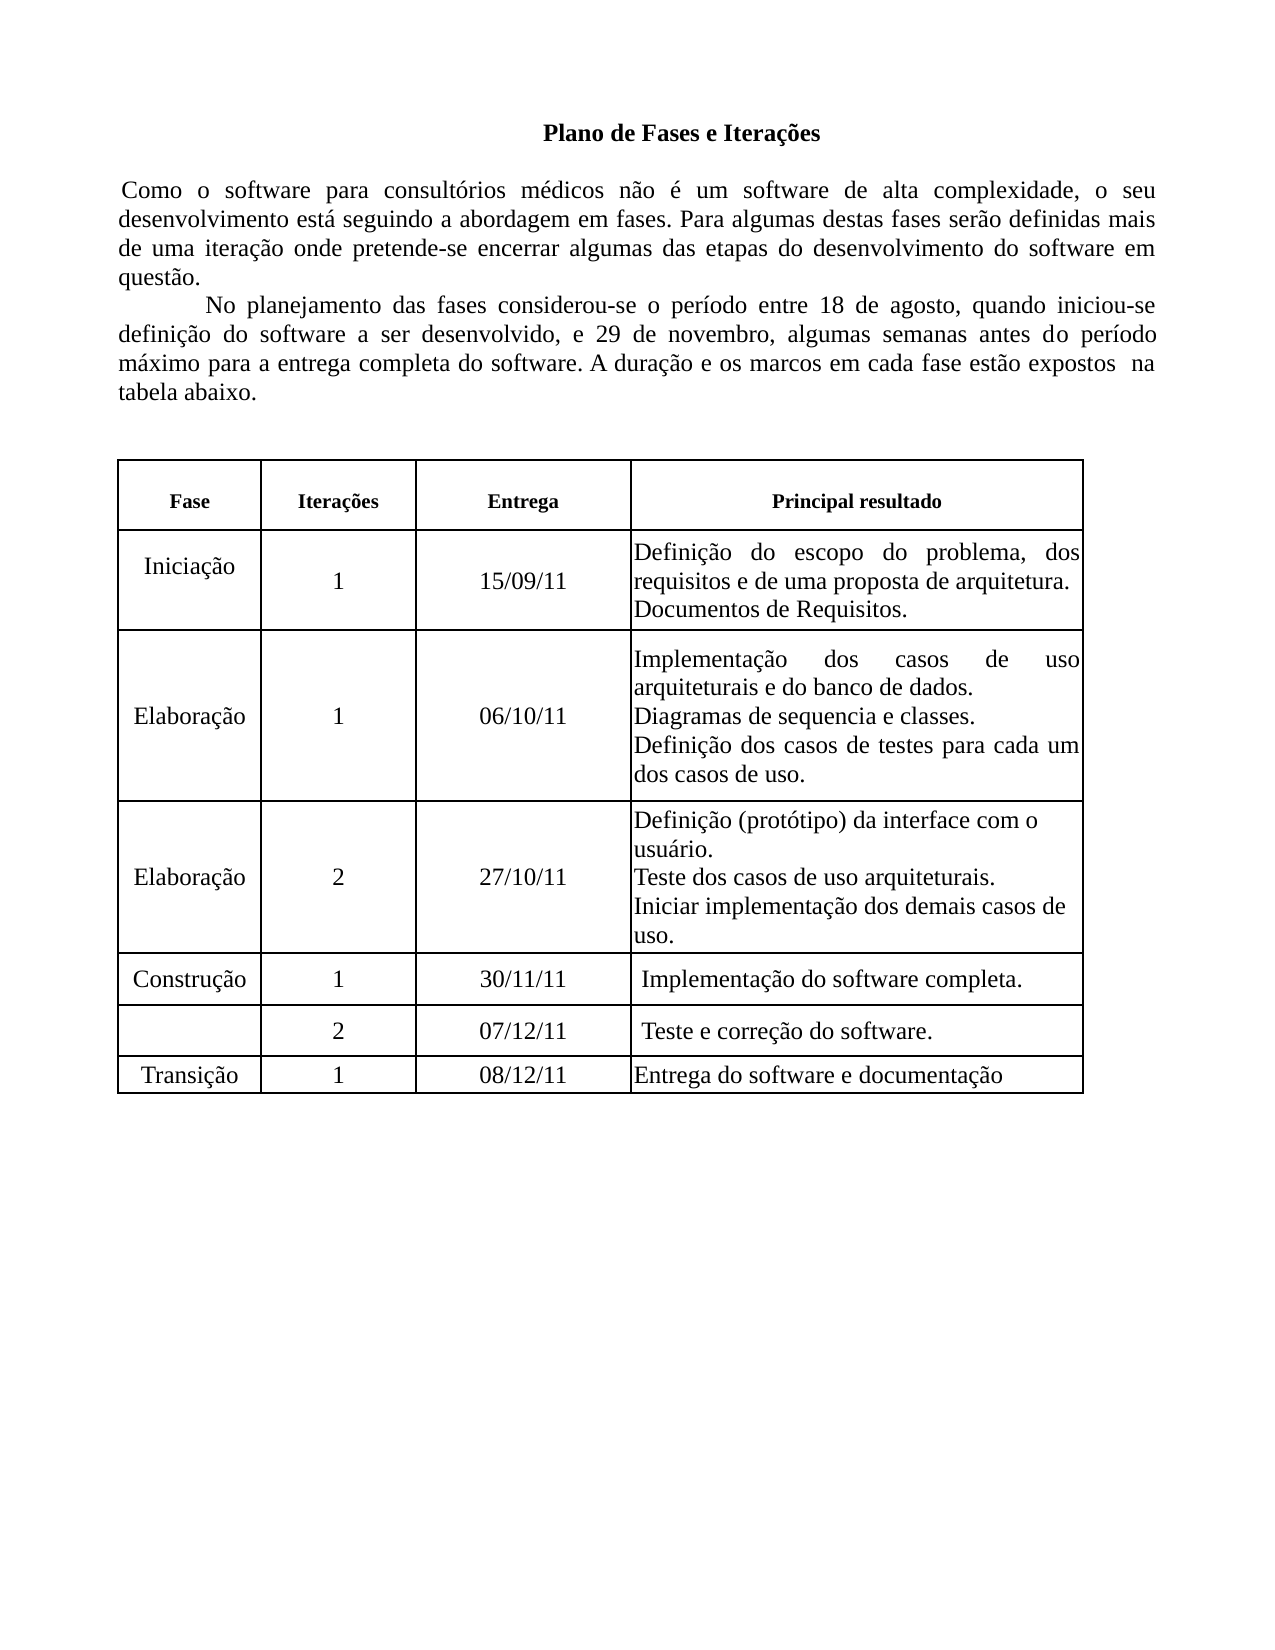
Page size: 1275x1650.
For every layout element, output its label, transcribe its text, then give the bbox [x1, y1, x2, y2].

table_cell 06/10/11 [417, 631, 630, 800]
table_cell 07/12/11 [417, 1006, 630, 1055]
table_cell 1 [262, 954, 415, 1003]
table_cell [119, 1006, 260, 1055]
table_cell 08/12/11 [417, 1057, 630, 1092]
table_cell Definição do escopo do problema, dos requisitos e de uma proposta de arquitetura. Documentos de Requisitos. [632, 531, 1082, 629]
table_header Iterações [262, 461, 415, 529]
table_cell 2 [262, 802, 415, 952]
table_cell 1 [262, 531, 415, 629]
table_cell Construção [119, 954, 260, 1003]
table_cell Elaboração [119, 631, 260, 800]
table_cell Transição [119, 1057, 260, 1092]
table_cell Implementação do software completa. [632, 954, 1082, 1003]
table_cell Implementação dos casos de uso arquiteturais e do banco de dados. Diagramas de sequencia e classes. Definição dos casos de testes para cada um dos casos de uso. [632, 631, 1082, 800]
table_cell Definição (protótipo) da interface com o usuário. Teste dos casos de uso arquiteturais. Iniciar implementação dos demais casos de uso. [632, 802, 1082, 952]
table_cell 2 [262, 1006, 415, 1055]
text No planejamento das fases considerou-se o período entre 18 de agosto, quando iniciou-se definição do software a ser desenvolvido, e 29 de novembro, algumas semanas antes do período máximo para a entrega completa do software. A duração e os marcos em cada fase estão expostos na tabela abaixo. [118, 291, 1157, 406]
table_cell Iniciação [119, 531, 260, 629]
table_cell 15/09/11 [417, 531, 630, 629]
table_cell Entrega do software e documentação [632, 1057, 1082, 1092]
table_cell 1 [262, 631, 415, 800]
table_cell Teste e correção do software. [632, 1006, 1082, 1055]
text Plano de Fases e Iterações [118, 118, 1157, 147]
table_header Fase [119, 461, 260, 529]
table_cell 30/11/11 [417, 954, 630, 1003]
table_cell 1 [262, 1057, 415, 1092]
table_cell 27/10/11 [417, 802, 630, 952]
table_header Entrega [417, 461, 630, 529]
text Como o software para consultórios médicos não é um software de alta complexidade, o seu desenvolvimento está seguindo a abordagem em fases. Para algumas destas fases serão definidas mais de uma iteração onde pretende-se encerrar algumas das etapas do desenvolvimento do software em questão. [118, 176, 1157, 291]
table_cell Elaboração [119, 802, 260, 952]
table_header Principal resultado [632, 461, 1082, 529]
